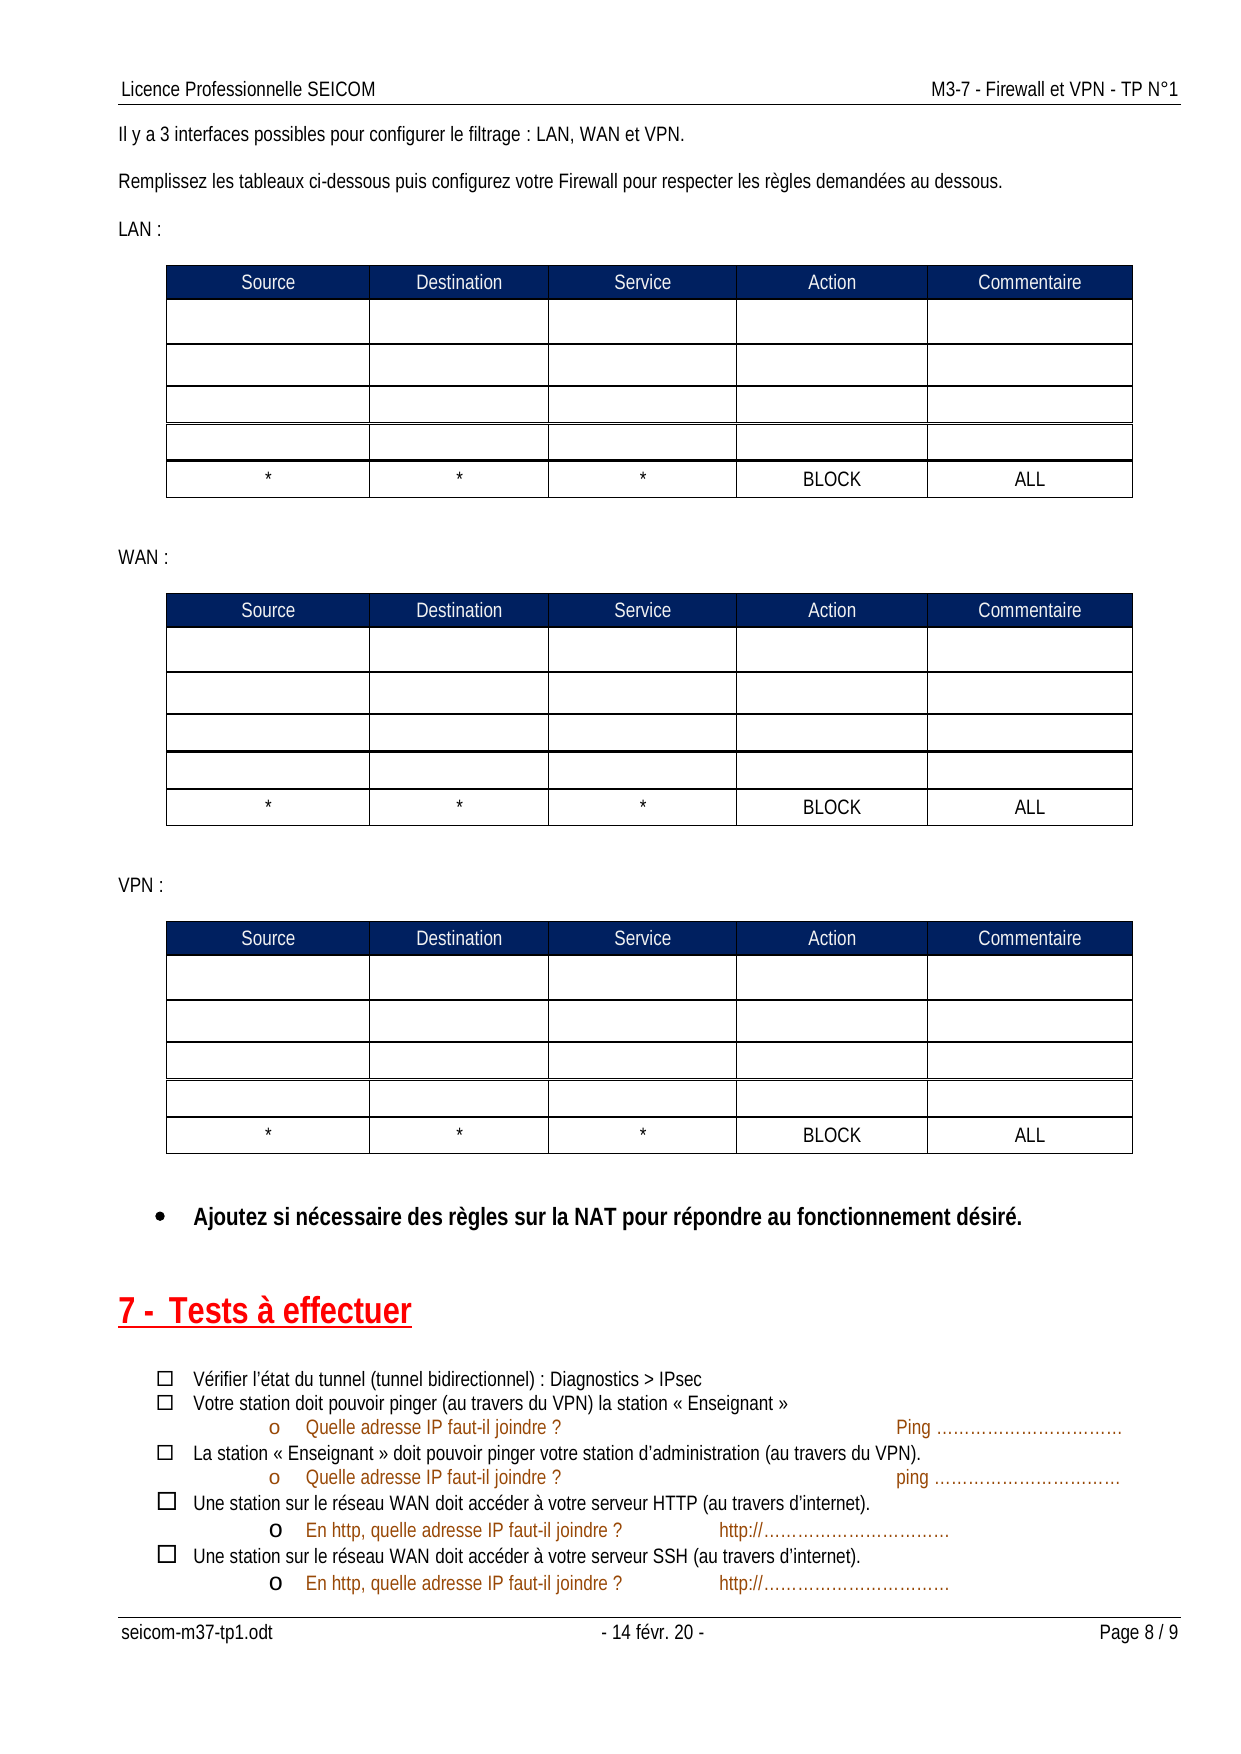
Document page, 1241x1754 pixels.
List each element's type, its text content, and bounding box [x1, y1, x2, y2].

table_header Action [737, 266, 927, 298]
table_cell [549, 956, 736, 999]
table_cell [549, 387, 736, 422]
table_cell [370, 1001, 548, 1041]
table_cell * [370, 790, 548, 825]
table_header Source [167, 922, 369, 954]
table_cell BLOCK [737, 462, 927, 497]
table_cell [167, 387, 369, 422]
table_cell [167, 425, 369, 459]
table_cell [928, 956, 1132, 999]
table_header Action [737, 594, 927, 626]
list Vérifier l’état du tunnel (tunnel bidirectionnel) : Diagnostics > IPsec [156, 1367, 1181, 1391]
table_cell [370, 300, 548, 343]
list Quelle adresse IP faut-il joindre ? Ping …………………………… [268, 1415, 1181, 1441]
text Remplissez les tableaux ci-dessous puis configurez votre Firewall pour respecter les règles demandées au dessous. [118, 169, 1181, 193]
table_header Source [167, 594, 369, 626]
table_cell [928, 673, 1132, 713]
table_cell [370, 956, 548, 999]
text WAN : [118, 545, 1181, 569]
table_cell [737, 673, 927, 713]
table_cell * [549, 462, 736, 497]
table_cell BLOCK [737, 790, 927, 825]
list Ajoutez si nécessaire des règles sur la NAT pour répondre au fonctionnement désiré. [156, 1201, 1181, 1230]
table_cell [370, 1043, 548, 1078]
table_cell [737, 1043, 927, 1078]
text Il y a 3 interfaces possibles pour configurer le filtrage : LAN, WAN et VPN. [118, 121, 1181, 145]
table_header Commentaire [928, 266, 1132, 298]
table_cell [167, 1081, 369, 1116]
table_cell [370, 1081, 548, 1116]
table_cell [167, 628, 369, 671]
table_cell [167, 753, 369, 788]
table_header Destination [370, 922, 548, 954]
table_cell [737, 753, 927, 788]
table_cell [737, 1001, 927, 1041]
table_cell [928, 715, 1132, 750]
table_cell [549, 345, 736, 385]
table_cell * [370, 1118, 548, 1153]
table_cell [737, 1081, 927, 1116]
list Quelle adresse IP faut-il joindre ? ping …………………………… [268, 1465, 1181, 1491]
list Votre station doit pouvoir pinger (au travers du VPN) la station « Enseignant » [156, 1391, 1181, 1415]
table_cell [167, 345, 369, 385]
table_cell [737, 345, 927, 385]
table_cell [549, 753, 736, 788]
table_header Service [549, 266, 736, 298]
table_cell [167, 673, 369, 713]
table_header Commentaire [928, 594, 1132, 626]
table_cell ALL [928, 462, 1132, 497]
table_cell [549, 715, 736, 750]
table_cell [549, 425, 736, 459]
table_cell [737, 425, 927, 459]
subtitle Tests à effectuer [118, 1288, 1181, 1331]
list Une station sur le réseau WAN doit accéder à votre serveur SSH (au travers d’internet). [156, 1544, 1181, 1569]
table_cell * [167, 790, 369, 825]
table_cell [370, 425, 548, 459]
table_header Service [549, 594, 736, 626]
table_cell * [549, 790, 736, 825]
text LAN : [118, 217, 1181, 241]
table_cell [167, 1043, 369, 1078]
table_cell [928, 628, 1132, 671]
table_cell ALL [928, 790, 1132, 825]
table_cell [549, 300, 736, 343]
table_cell [928, 300, 1132, 343]
table_cell BLOCK [737, 1118, 927, 1153]
table_header Destination [370, 594, 548, 626]
table_cell [928, 1081, 1132, 1116]
table_cell [167, 715, 369, 750]
table_cell [167, 1001, 369, 1041]
text VPN : [118, 873, 1181, 897]
table_cell * [549, 1118, 736, 1153]
table_cell ALL [928, 1118, 1132, 1153]
table_cell [370, 345, 548, 385]
table_cell [737, 715, 927, 750]
table_cell [737, 387, 927, 422]
table_cell [167, 300, 369, 343]
table_cell [549, 673, 736, 713]
table_cell [549, 1081, 736, 1116]
table_cell [928, 1043, 1132, 1078]
table_cell [370, 715, 548, 750]
list En http, quelle adresse IP faut-il joindre ? http://…………………………… [268, 1516, 1181, 1544]
table_cell [928, 1001, 1132, 1041]
table_header Action [737, 922, 927, 954]
table_cell [737, 956, 927, 999]
table_header Source [167, 266, 369, 298]
table_cell [370, 673, 548, 713]
table_cell [370, 628, 548, 671]
list Une station sur le réseau WAN doit accéder à votre serveur HTTP (au travers d’internet). [156, 1491, 1181, 1516]
table_cell [928, 387, 1132, 422]
table_cell [370, 387, 548, 422]
list En http, quelle adresse IP faut-il joindre ? http://…………………………… [268, 1569, 1181, 1598]
table_cell [549, 628, 736, 671]
table_header Commentaire [928, 922, 1132, 954]
table_cell * [167, 1118, 369, 1153]
table_cell [737, 300, 927, 343]
table_cell [928, 345, 1132, 385]
table_cell [549, 1001, 736, 1041]
table_cell [370, 753, 548, 788]
table_cell * [370, 462, 548, 497]
table_cell * [167, 462, 369, 497]
list La station « Enseignant » doit pouvoir pinger votre station d’administration (au travers du VPN). [156, 1441, 1181, 1465]
table_cell [167, 956, 369, 999]
table_cell [928, 753, 1132, 788]
table_cell [928, 425, 1132, 459]
table_header Service [549, 922, 736, 954]
table_cell [737, 628, 927, 671]
table_header Destination [370, 266, 548, 298]
table_cell [549, 1043, 736, 1078]
